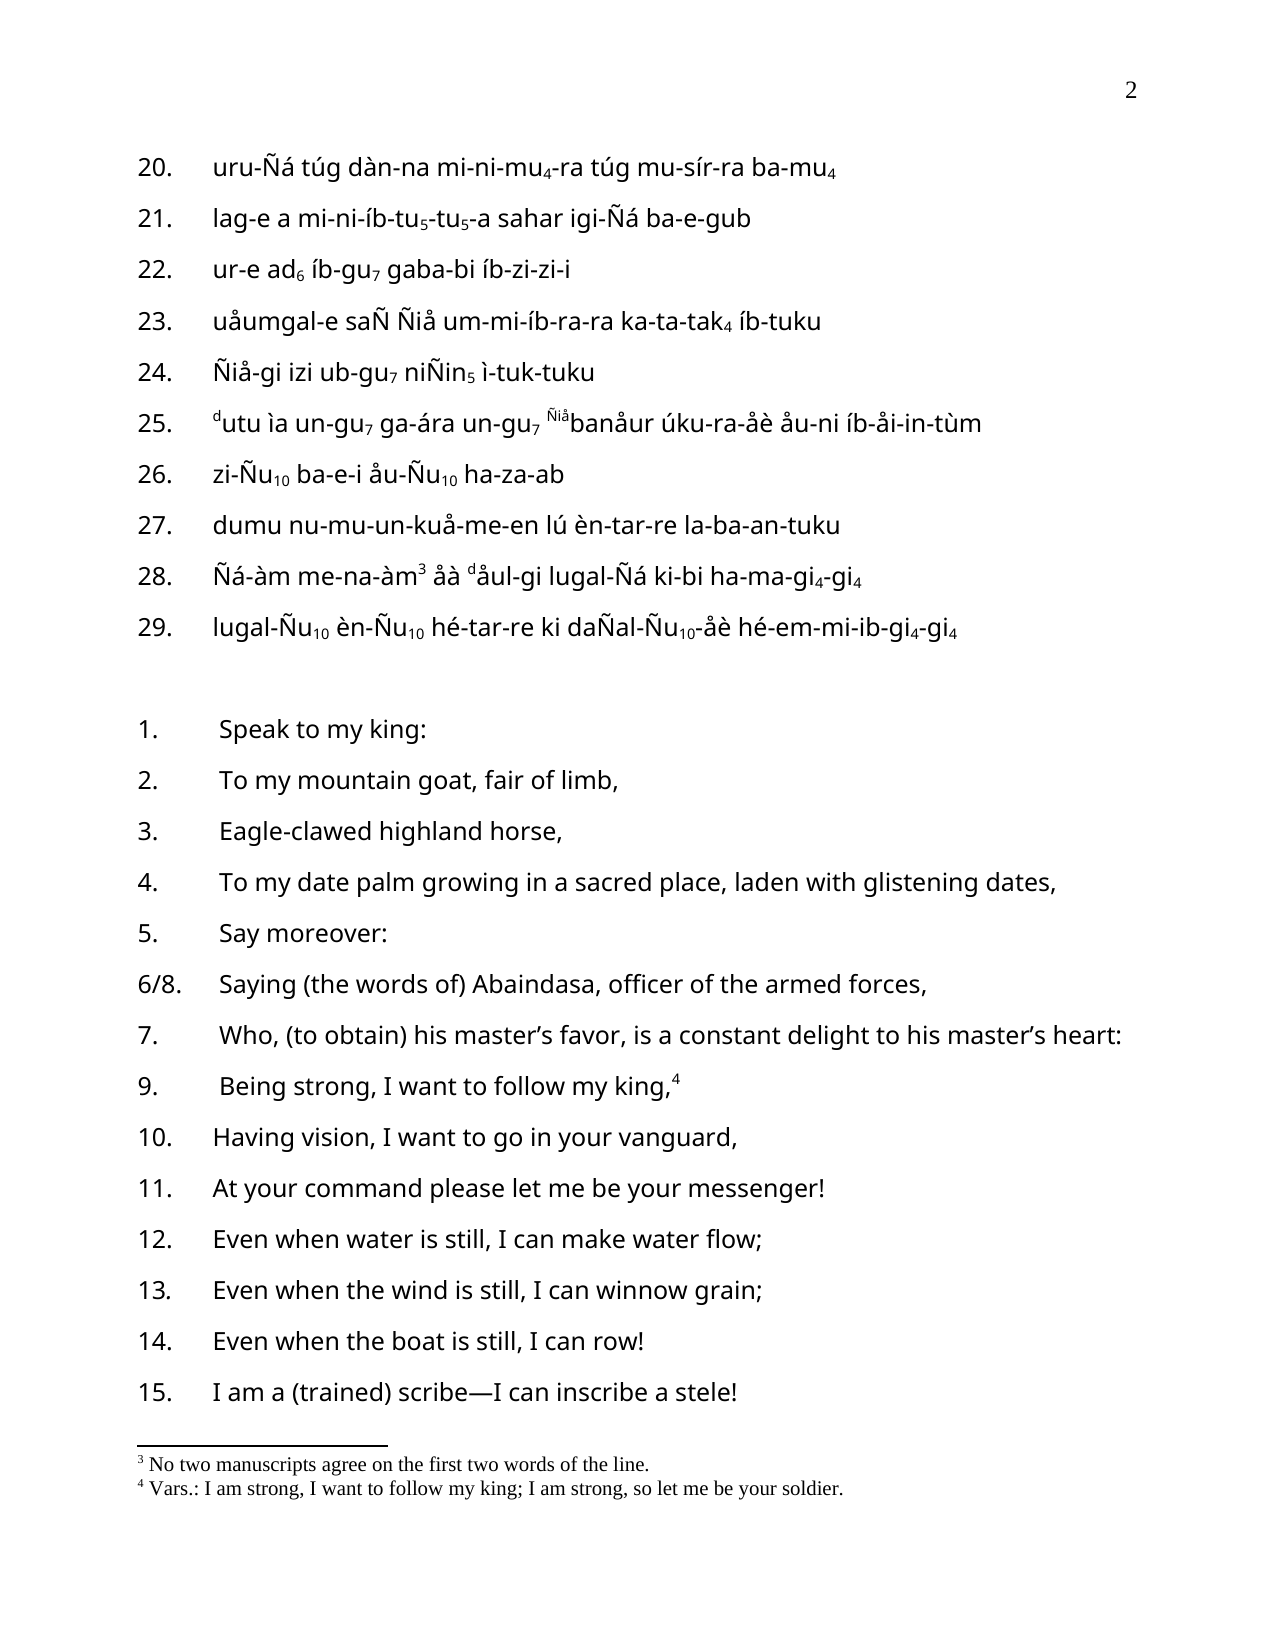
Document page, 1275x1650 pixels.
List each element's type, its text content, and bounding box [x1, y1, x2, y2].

text 14. Even when the boat is still, I can row! [137, 1324, 1138, 1358]
text 9. Being strong, I want to follow my king, [137, 1069, 1138, 1103]
text 13. Even when the wind is still, I can winnow grain; [137, 1273, 1138, 1307]
text 20. uru-Ñá túg dàn-na mi-ni-mu4-ra túg mu-sír-ra ba-mu4 [137, 150, 1138, 184]
text 23. uåumgal-e saÑ Ñiå um-mi-íb-ra-ra ka-ta-tak4 íb-tuku [137, 303, 1138, 337]
text 2. To my mountain goat, fair of limb, [137, 762, 1138, 797]
text 7. Who, (to obtain) his master’s favor, is a constant delight to his master’s heart: [137, 1018, 1138, 1052]
text 4. To my date palm growing in a sacred place, laden with glistening dates, [137, 864, 1138, 899]
text 6/8. Saying (the words of) Abaindasa, officer of the armed forces, [137, 967, 1138, 1001]
text 1. Speak to my king: [137, 711, 1138, 746]
text 15. I am a (trained) scribe—I can inscribe a stele! [137, 1375, 1138, 1409]
text No two manuscripts agree on the first two words of the line. [137, 1452, 1138, 1476]
text 12. Even when water is still, I can make water flow; [137, 1222, 1138, 1256]
text 25. dutu ìa un-gu7 ga-ára un-gu7 Ñiåbanåur úku-ra-åè åu-ni íb-åi-in-tùm [137, 405, 1138, 439]
text 22. ur-e ad6 íb-gu7 gaba-bi íb-zi-zi-i [137, 252, 1138, 286]
text 28. Ñá-àm me-na-àm åà dåul-gi lugal-Ñá ki-bi ha-ma-gi4-gi4 [137, 558, 1138, 592]
text Vars.: I am strong, I want to follow my king; I am strong, so let me be your soldier. [137, 1476, 1138, 1500]
text 3. Eagle-clawed highland horse, [137, 813, 1138, 848]
text 5. Say moreover: [137, 916, 1138, 950]
text 10. Having vision, I want to go in your vanguard, [137, 1120, 1138, 1154]
text 29. lugal-Ñu10 èn-Ñu10 hé-tar-re ki daÑal-Ñu10-åè hé-em-mi-ib-gi4-gi4 [137, 609, 1138, 643]
text 27. dumu nu-mu-un-kuå-me-en lú èn-tar-re la-ba-an-tuku [137, 507, 1138, 541]
text 11. At your command please let me be your messenger! [137, 1171, 1138, 1205]
text 24. Ñiå-gi izi ub-gu7 niÑin5 ì-tuk-tuku [137, 354, 1138, 388]
text 26. zi-Ñu10 ba-e-i åu-Ñu10 ha-za-ab [137, 456, 1138, 490]
text 21. lag-e a mi-ni-íb-tu5-tu5-a sahar igi-Ñá ba-e-gub [137, 201, 1138, 235]
